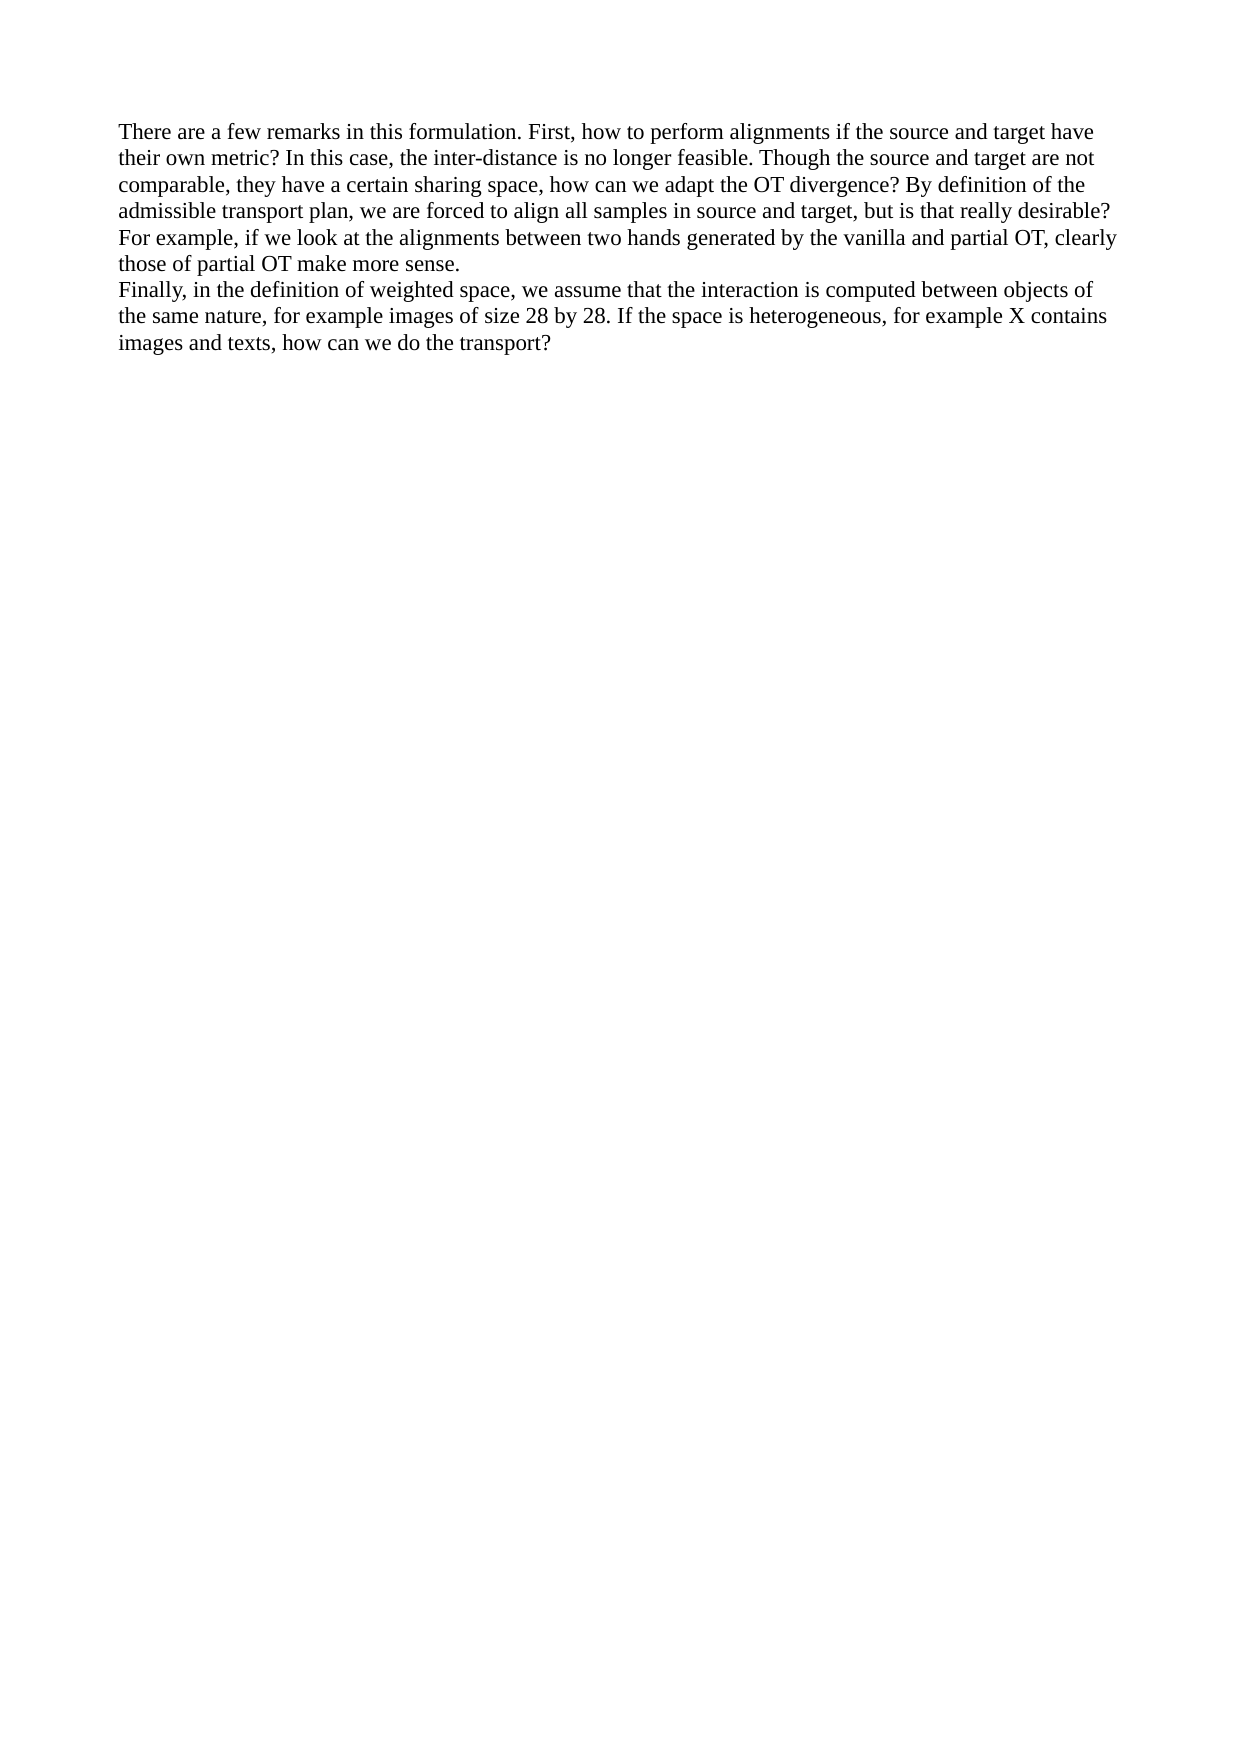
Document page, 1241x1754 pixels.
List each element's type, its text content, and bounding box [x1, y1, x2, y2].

text Finally, in the definition of weighted space, we assume that the interaction is computed between objects of the same nature, for example images of size 28 by 28. If the space is heterogeneous, for example X contains images and texts, how can we do the transport? [118, 276, 1122, 355]
text There are a few remarks in this formulation. First, how to perform alignments if the source and target have their own metric? In this case, the inter-distance is no longer feasible. Though the source and target are not comparable, they have a certain sharing space, how can we adapt the OT divergence? By definition of the admissible transport plan, we are forced to align all samples in source and target, but is that really desirable? For example, if we look at the alignments between two hands generated by the vanilla and partial OT, clearly those of partial OT make more sense. [118, 118, 1122, 276]
